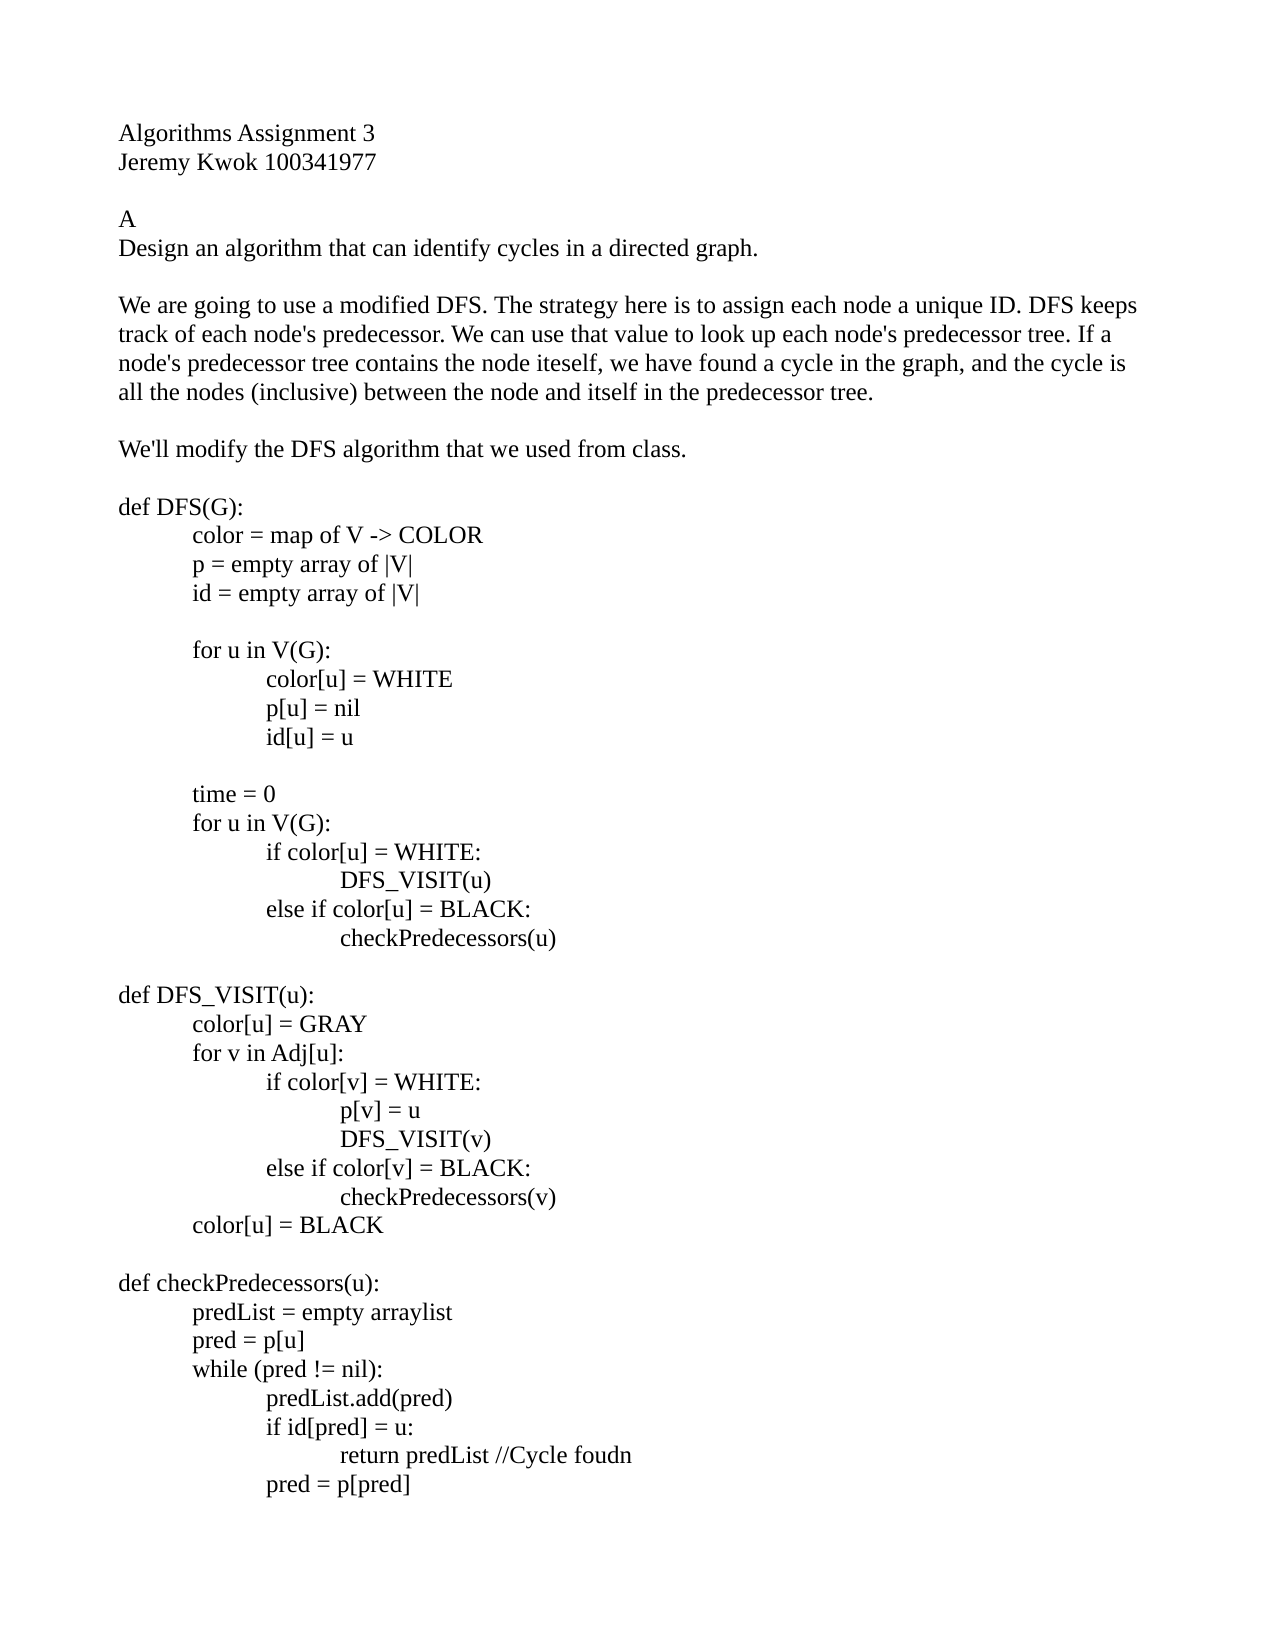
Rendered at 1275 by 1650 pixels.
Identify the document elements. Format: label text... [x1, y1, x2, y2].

text else if color[v] = BLACK: [118, 1153, 1157, 1182]
text for u in V(G): [118, 636, 1157, 664]
text id = empty array of |V| [118, 578, 1157, 607]
text checkPredecessors(v) [118, 1182, 1157, 1211]
text id[u] = u [118, 722, 1157, 751]
text color[u] = WHITE [118, 664, 1157, 693]
text DFS_VISIT(u) [118, 866, 1157, 894]
text def DFS(G): [118, 492, 1157, 521]
text predList = empty arraylist [118, 1297, 1157, 1326]
text while (pred != nil): [118, 1354, 1157, 1383]
text DFS_VISIT(v) [118, 1124, 1157, 1153]
text for v in Adj[u]: [118, 1038, 1157, 1067]
text p = empty array of |V| [118, 549, 1157, 578]
text def DFS_VISIT(u): [118, 981, 1157, 1009]
text return predList //Cycle foudn [118, 1441, 1157, 1469]
text if id[pred] = u: [118, 1412, 1157, 1441]
text predList.add(pred) [118, 1383, 1157, 1412]
text pred = p[pred] [118, 1469, 1157, 1498]
text Design an algorithm that can identify cycles in a directed graph. [118, 233, 1157, 262]
text color[u] = GRAY [118, 1009, 1157, 1038]
text for u in V(G): [118, 808, 1157, 837]
text Algorithms Assignment 3 [118, 118, 1157, 147]
text checkPredecessors(u) [118, 923, 1157, 952]
text time = 0 [118, 779, 1157, 808]
text p[v] = u [118, 1096, 1157, 1124]
text def checkPredecessors(u): [118, 1268, 1157, 1297]
text color = map of V -> COLOR [118, 521, 1157, 549]
text We are going to use a modified DFS. The strategy here is to assign each node a unique ID. DFS keeps track of each node's predecessor. We can use that value to look up each node's predecessor tree. If a node's predecessor tree contains the node iteself, we have found a cycle in the graph, and the cycle is all the nodes (inclusive) between the node and itself in the predecessor tree. [118, 291, 1157, 406]
text A [118, 204, 1157, 233]
text We'll modify the DFS algorithm that we used from class. [118, 434, 1157, 463]
text p[u] = nil [118, 693, 1157, 722]
text pred = p[u] [118, 1326, 1157, 1354]
text if color[v] = WHITE: [118, 1067, 1157, 1096]
text if color[u] = WHITE: [118, 837, 1157, 866]
text Jeremy Kwok 100341977 [118, 147, 1157, 176]
text else if color[u] = BLACK: [118, 894, 1157, 923]
text color[u] = BLACK [118, 1211, 1157, 1239]
